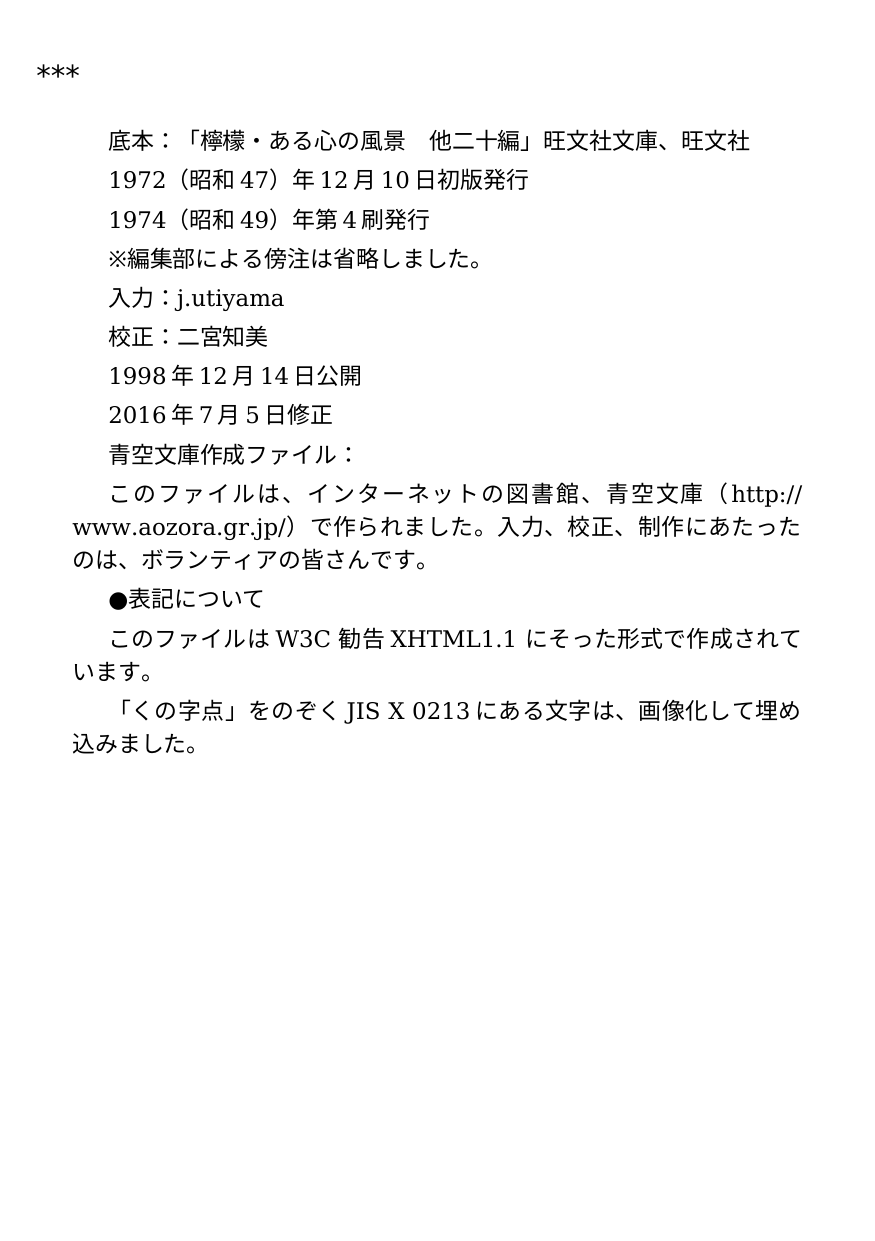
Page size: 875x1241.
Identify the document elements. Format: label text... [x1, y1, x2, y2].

text このファイルは W3C 勧告 XHTML1.1 にそった形式で作成されています。 [72, 621, 802, 687]
text ●表記について [72, 581, 802, 614]
text 入力：j.utiyama [72, 280, 802, 313]
text 校正：二宮知美 [72, 319, 802, 352]
text 「くの字点」をのぞくJIS X 0213にある文字は、画像化して埋め込みました。 [72, 693, 802, 759]
text 2016年7月5日修正 [72, 397, 802, 431]
text 1972（昭和47）年12月10日初版発行 [72, 162, 802, 196]
text 青空文庫作成ファイル： [72, 437, 802, 470]
text 底本：「檸檬・ある心の風景 他二十編」旺文社文庫、旺文社 [72, 123, 802, 156]
text 1974（昭和49）年第4刷発行 [72, 202, 802, 235]
subtitle *** [36, 60, 838, 94]
text このファイルは、インターネットの図書館、青空文庫（http://www.aozora.gr.jp/）で作られました。入力、校正、制作にあたったのは、ボランティアの皆さんです。 [72, 476, 802, 575]
text 1998年12月14日公開 [72, 358, 802, 391]
text ※編集部による傍注は省略しました。 [72, 241, 802, 274]
